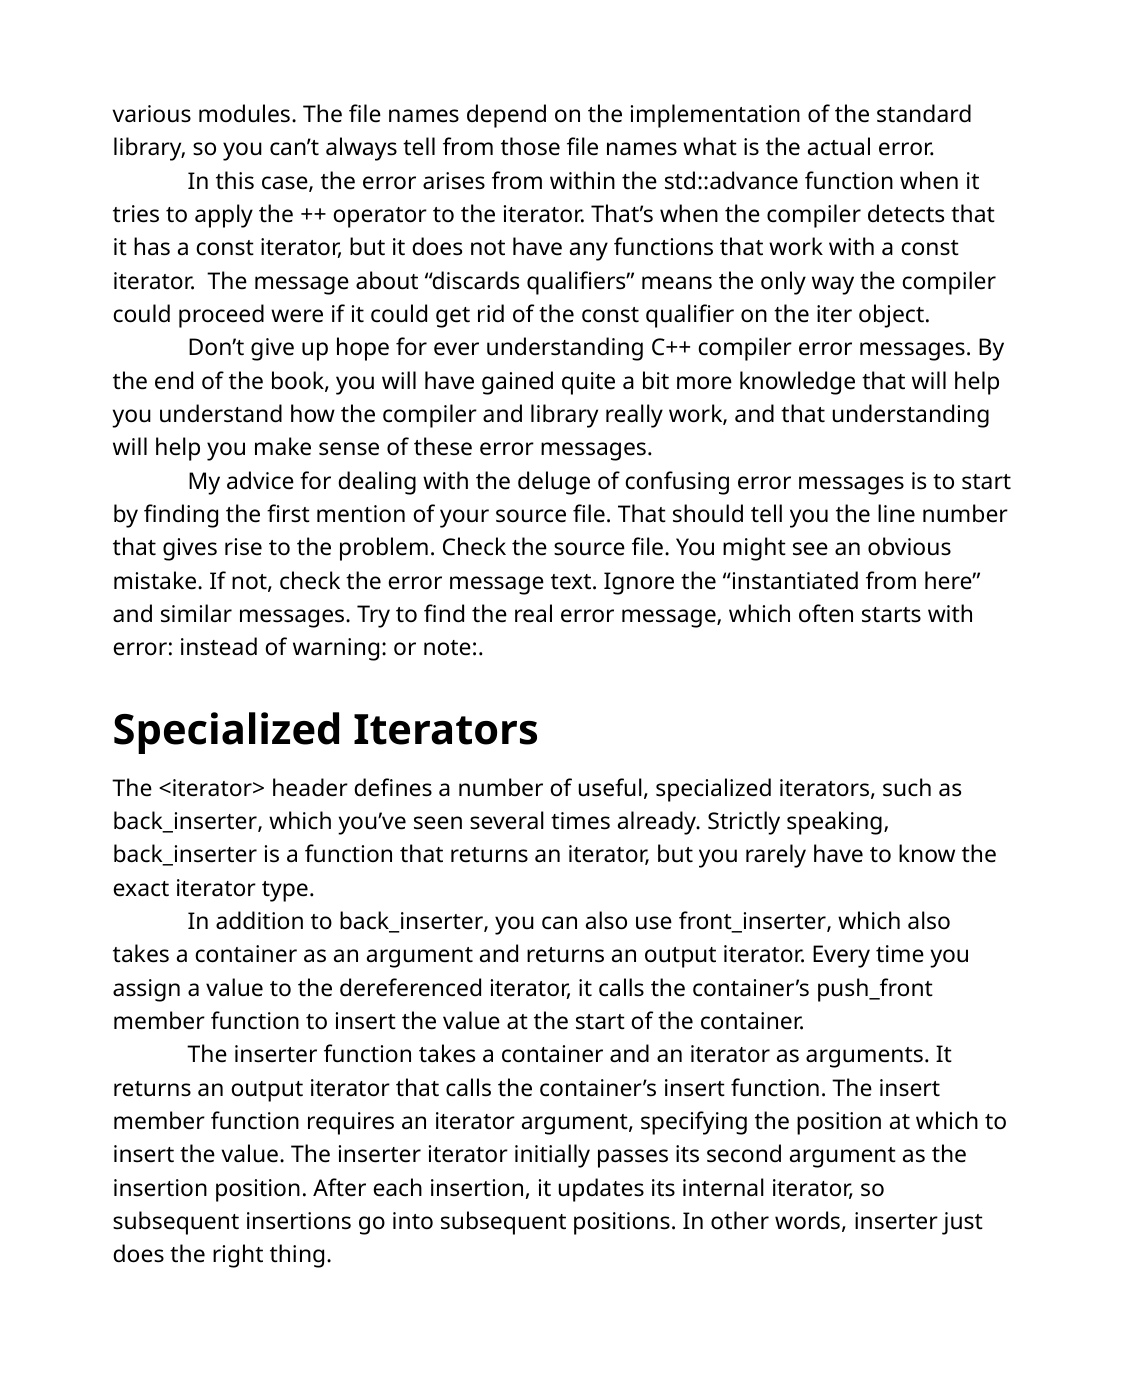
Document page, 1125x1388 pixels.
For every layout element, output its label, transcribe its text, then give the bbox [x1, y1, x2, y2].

text In this case, the error arises from within the std::advance function when it tries to apply the ++ operator to the iterator. That’s when the compiler detects that it has a const iterator, but it does not have any functions that work with a const iterator. The message about “discards qualifiers” means the only way the compiler could proceed were if it could get rid of the const qualifier on the iter object. [112, 163, 1012, 329]
text My advice for dealing with the deluge of confusing error messages is to start by finding the first mention of your source file. That should tell you the line number that gives rise to the problem. Check the source file. You might see an obvious mistake. If not, check the error message text. Ignore the “instantiated from here” and similar messages. Try to find the real error message, which often starts with error: instead of warning: or note:. [112, 463, 1012, 663]
subtitle Specialized Iterators [112, 700, 1012, 757]
text Don’t give up hope for ever understanding C++ compiler error messages. By the end of the book, you will have gained quite a bit more knowledge that will help you understand how the compiler and library really work, and that understanding will help you make sense of these error messages. [112, 329, 1012, 463]
text In addition to back_inserter, you can also use front_inserter, which also takes a container as an argument and returns an output iterator. Every time you assign a value to the dereferenced iterator, it calls the container’s push_front member function to insert the value at the start of the container. [112, 903, 1012, 1036]
text The <iterator> header defines a number of useful, specialized iterators, such as back_inserter, which you’ve seen several times already. Strictly speaking, back_inserter is a function that returns an iterator, but you rarely have to know the exact iterator type. [112, 769, 1012, 903]
text The inserter function takes a container and an iterator as arguments. It returns an output iterator that calls the container’s insert function. The insert member function requires an iterator argument, specifying the position at which to insert the value. The inserter iterator initially passes its second argument as the insertion position. After each insertion, it updates its internal iterator, so subsequent insertions go into subsequent positions. In other words, inserter just does the right thing. [112, 1036, 1012, 1269]
text various modules. The file names depend on the implementation of the standard library, so you can’t always tell from those file names what is the actual error. [112, 96, 1012, 163]
